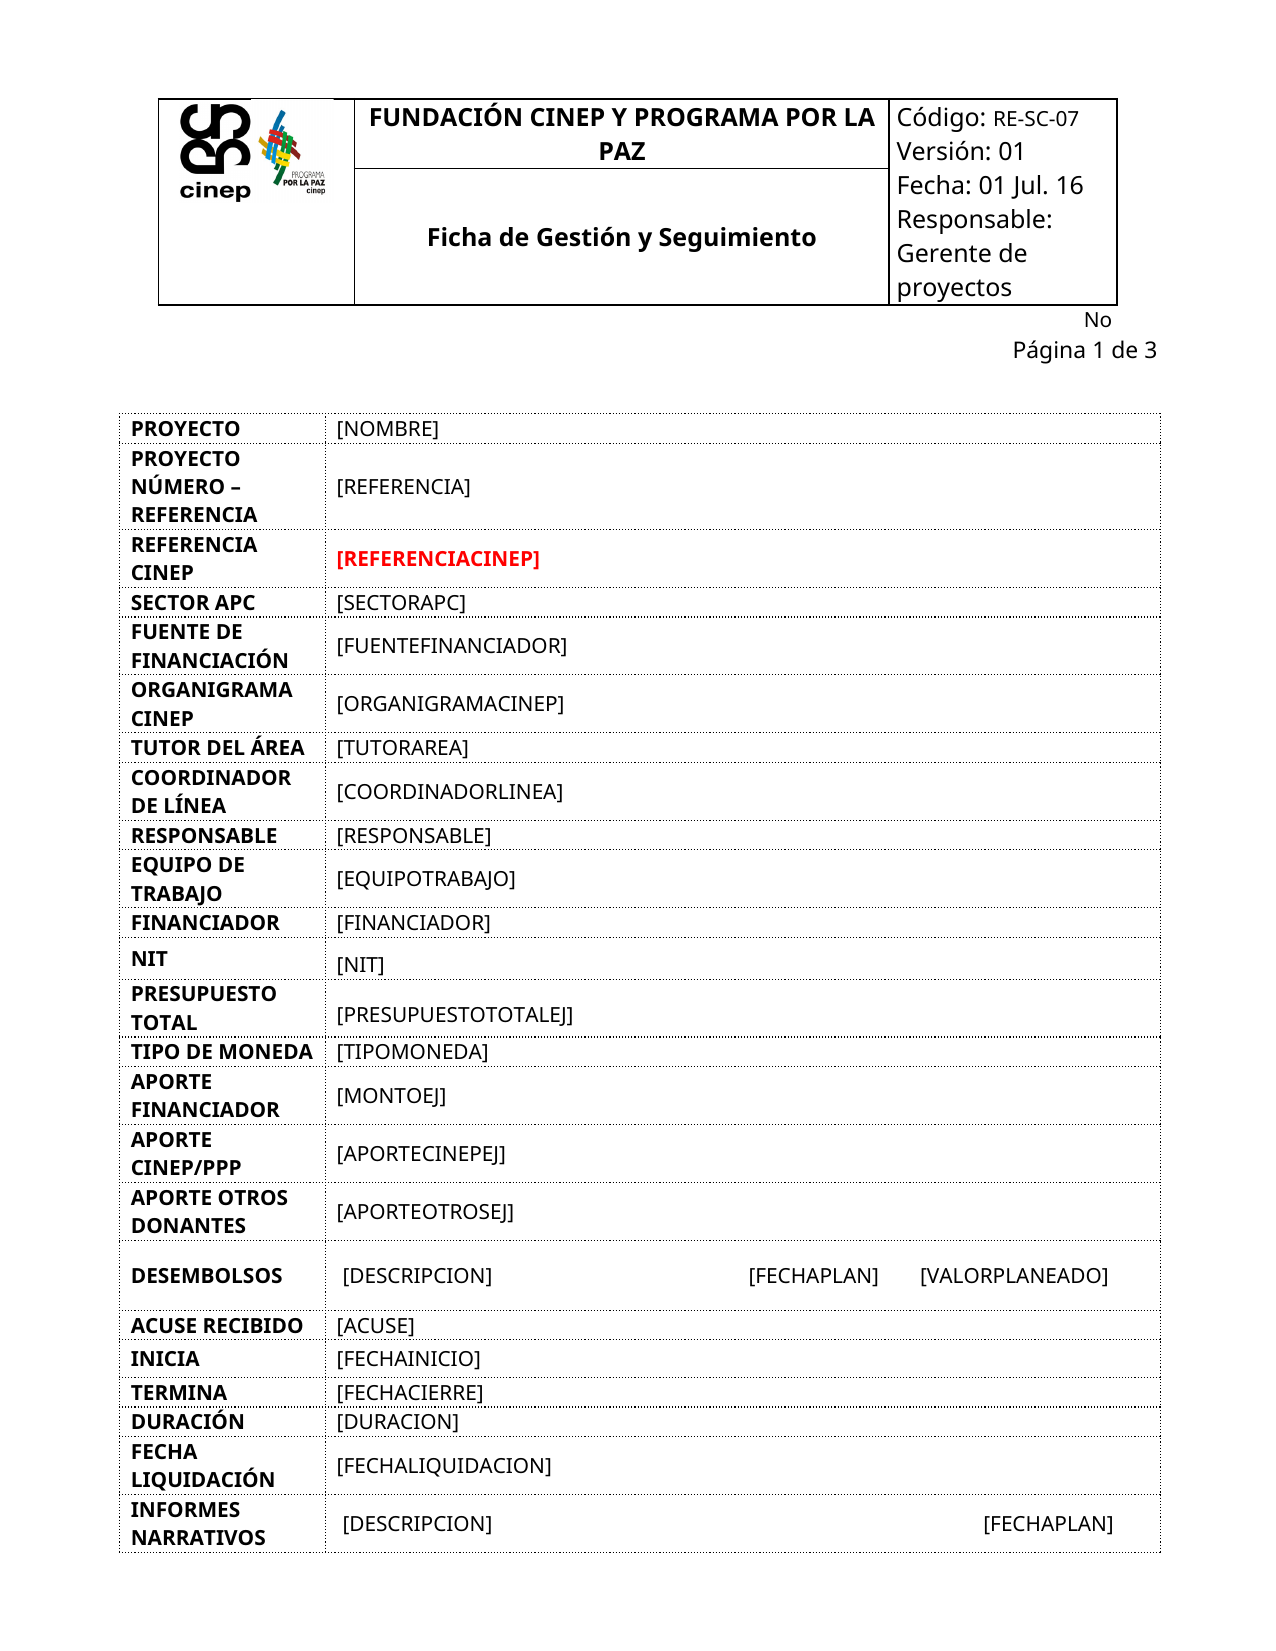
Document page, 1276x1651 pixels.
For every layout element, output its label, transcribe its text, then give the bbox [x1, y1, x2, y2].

table_cell TUTOR DEL ÁREA [119, 732, 325, 762]
table_cell [APORTECINEPEJ] [325, 1124, 1160, 1182]
table_cell [FUENTEFINANCIADOR] [325, 616, 1160, 674]
table_cell [325, 1494, 1160, 1552]
table_header [FECHAPLAN] [977, 1503, 1149, 1543]
table_header PROYECTO [119, 413, 325, 443]
table_cell [NIT] [325, 937, 1160, 978]
table_cell [EQUIPOTRABAJO] [325, 849, 1160, 907]
table_cell [TIPOMONEDA] [325, 1036, 1160, 1066]
table_cell NIT [119, 937, 325, 978]
table_cell SECTOR APC [119, 587, 325, 616]
table_cell [ORGANIGRAMACINEP] [325, 674, 1160, 732]
table_cell FECHA LIQUIDACIÓN [119, 1436, 325, 1494]
table_cell [REFERENCIA] [325, 443, 1160, 529]
table_cell DURACIÓN [119, 1406, 325, 1436]
table_cell [REFERENCIACINEP] [325, 529, 1160, 587]
table_cell PROYECTO NÚMERO – REFERENCIA [119, 443, 325, 529]
table_cell [FECHALIQUIDACION] [325, 1436, 1160, 1494]
table_cell [TUTORAREA] [325, 732, 1160, 762]
table_cell ACUSE RECIBIDO [119, 1310, 325, 1339]
table_cell [DURACION] [325, 1406, 1160, 1436]
table_cell INFORMES NARRATIVOS [119, 1494, 325, 1552]
table_cell [FECHAINICIO] [325, 1339, 1160, 1377]
table_cell COORDINADOR DE LÍNEA [119, 762, 325, 820]
table_cell [FINANCIADOR] [325, 907, 1160, 937]
table_cell APORTE CINEP/PPP [119, 1124, 325, 1182]
picture [251, 99, 334, 203]
table_cell ORGANIGRAMA CINEP [119, 674, 325, 732]
table_header [DESCRIPCION] [336, 1255, 743, 1295]
table_cell PRESUPUESTO TOTAL [119, 979, 325, 1036]
table_cell FUENTE DE FINANCIACIÓN [119, 616, 325, 674]
table_cell EQUIPO DE TRABAJO [119, 849, 325, 907]
table_cell FINANCIADOR [119, 907, 325, 937]
table_cell APORTE OTROS DONANTES [119, 1182, 325, 1240]
table_cell TIPO DE MONEDA [119, 1036, 325, 1066]
table_cell [325, 1240, 1160, 1310]
table_cell TERMINA [119, 1377, 325, 1406]
table_cell REFERENCIA CINEP [119, 529, 325, 587]
table_header [NOMBRE] [325, 413, 1160, 443]
table_header [FECHAPLAN] [743, 1255, 914, 1295]
table_header [DESCRIPCION] [336, 1503, 977, 1543]
table_cell [PRESUPUESTOTOTALEJ] [325, 979, 1160, 1036]
table_cell [COORDINADORLINEA] [325, 762, 1160, 820]
table_cell INICIA [119, 1339, 325, 1377]
table_cell DESEMBOLSOS [119, 1240, 325, 1310]
table_cell [SECTORAPC] [325, 587, 1160, 616]
table_cell APORTE FINANCIADOR [119, 1066, 325, 1124]
table_header [VALORPLANEADO] [914, 1255, 1149, 1295]
table_cell [MONTOEJ] [325, 1066, 1160, 1124]
table_cell RESPONSABLE [119, 820, 325, 849]
table_cell [ACUSE] [325, 1310, 1160, 1339]
table_cell [FECHACIERRE] [325, 1377, 1160, 1406]
table_cell [APORTEOTROSEJ] [325, 1182, 1160, 1240]
table_cell [RESPONSABLE] [325, 820, 1160, 849]
